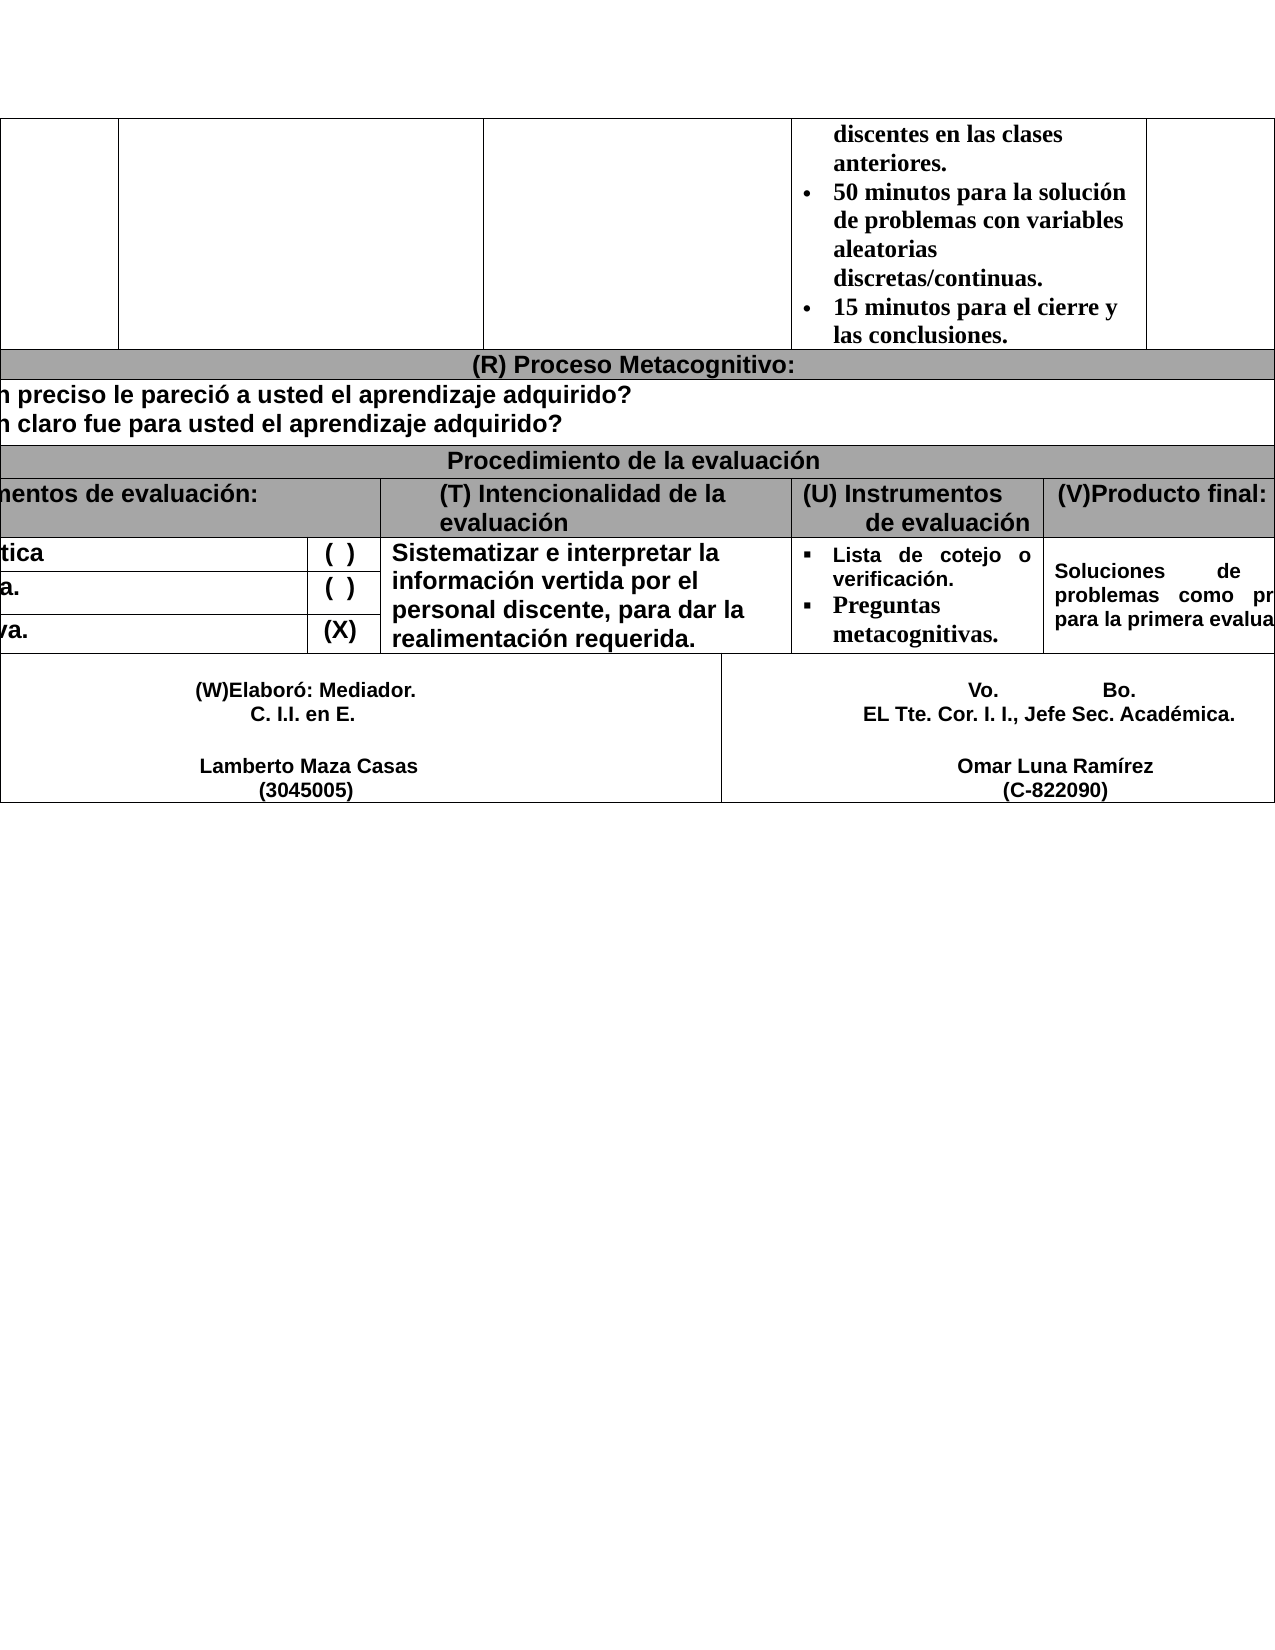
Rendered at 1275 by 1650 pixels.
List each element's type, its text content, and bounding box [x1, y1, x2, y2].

table_cell Diagnóstica [1, 538, 307, 571]
table_cell Vo. Bo. EL Tte. Cor. I. I., Jefe Sec. Académica. Omar Luna Ramírez (C-822090) [722, 654, 1274, 802]
table_cell (R) Proceso Metacognitivo: [1, 350, 1274, 379]
table_cell 120 minutos en total. 20 minutos de receso intercalados 5 minutos de encuadre. 5 minutos para explicar el desarrollo de la dinámica de trabajo. 25 minutos para dar retroalimentación sobre las tareas y evidencias desarrolladas por los discentes en las clases anteriores. 50 minutos para la solución de problemas con variables aleatorias discretas/continuas. 15 minutos para el cierre y las conclusiones. [792, 119, 1146, 349]
table_cell [484, 119, 791, 349]
table_cell (W)Elaboró: Mediador. C. I.I. en E. Lamberto Maza Casas (3045005) [1, 654, 721, 802]
table_cell Sumativa. [1, 572, 307, 614]
table_cell (T) Intencionalidad de la evaluación [381, 479, 791, 537]
table_cell [1147, 119, 1274, 349]
table_cell (S) Momentos de evaluación: [1, 479, 380, 537]
table_cell [119, 119, 483, 349]
table_cell Procedimiento de la evaluación [1, 446, 1274, 478]
table_cell Método Expositivo. Técnica de Explicación Oral. [1, 119, 118, 349]
table_cell Formativa. [1, 615, 307, 653]
table_cell ( ) [308, 538, 380, 571]
table_cell ¿Qué tan preciso le pareció a usted el aprendizaje adquirido? ¿Qué tan claro fue para usted el aprendizaje adquirido? [1, 380, 1274, 445]
table_cell ( ) [308, 572, 380, 614]
table_cell (V)Producto final: [1044, 479, 1274, 537]
table_cell Lista de cotejo o verificación. Preguntas metacognitivas. [792, 538, 1043, 653]
table_cell Soluciones de algunos problemas como preparación para la primera evaluación. [1044, 538, 1274, 653]
table_cell (U) Instrumentos de evaluación [792, 479, 1043, 537]
table_cell Sistematizar e interpretar la información vertida por el personal discente, para dar la realimentación requerida. [381, 538, 791, 653]
table_cell (X) [308, 615, 380, 653]
